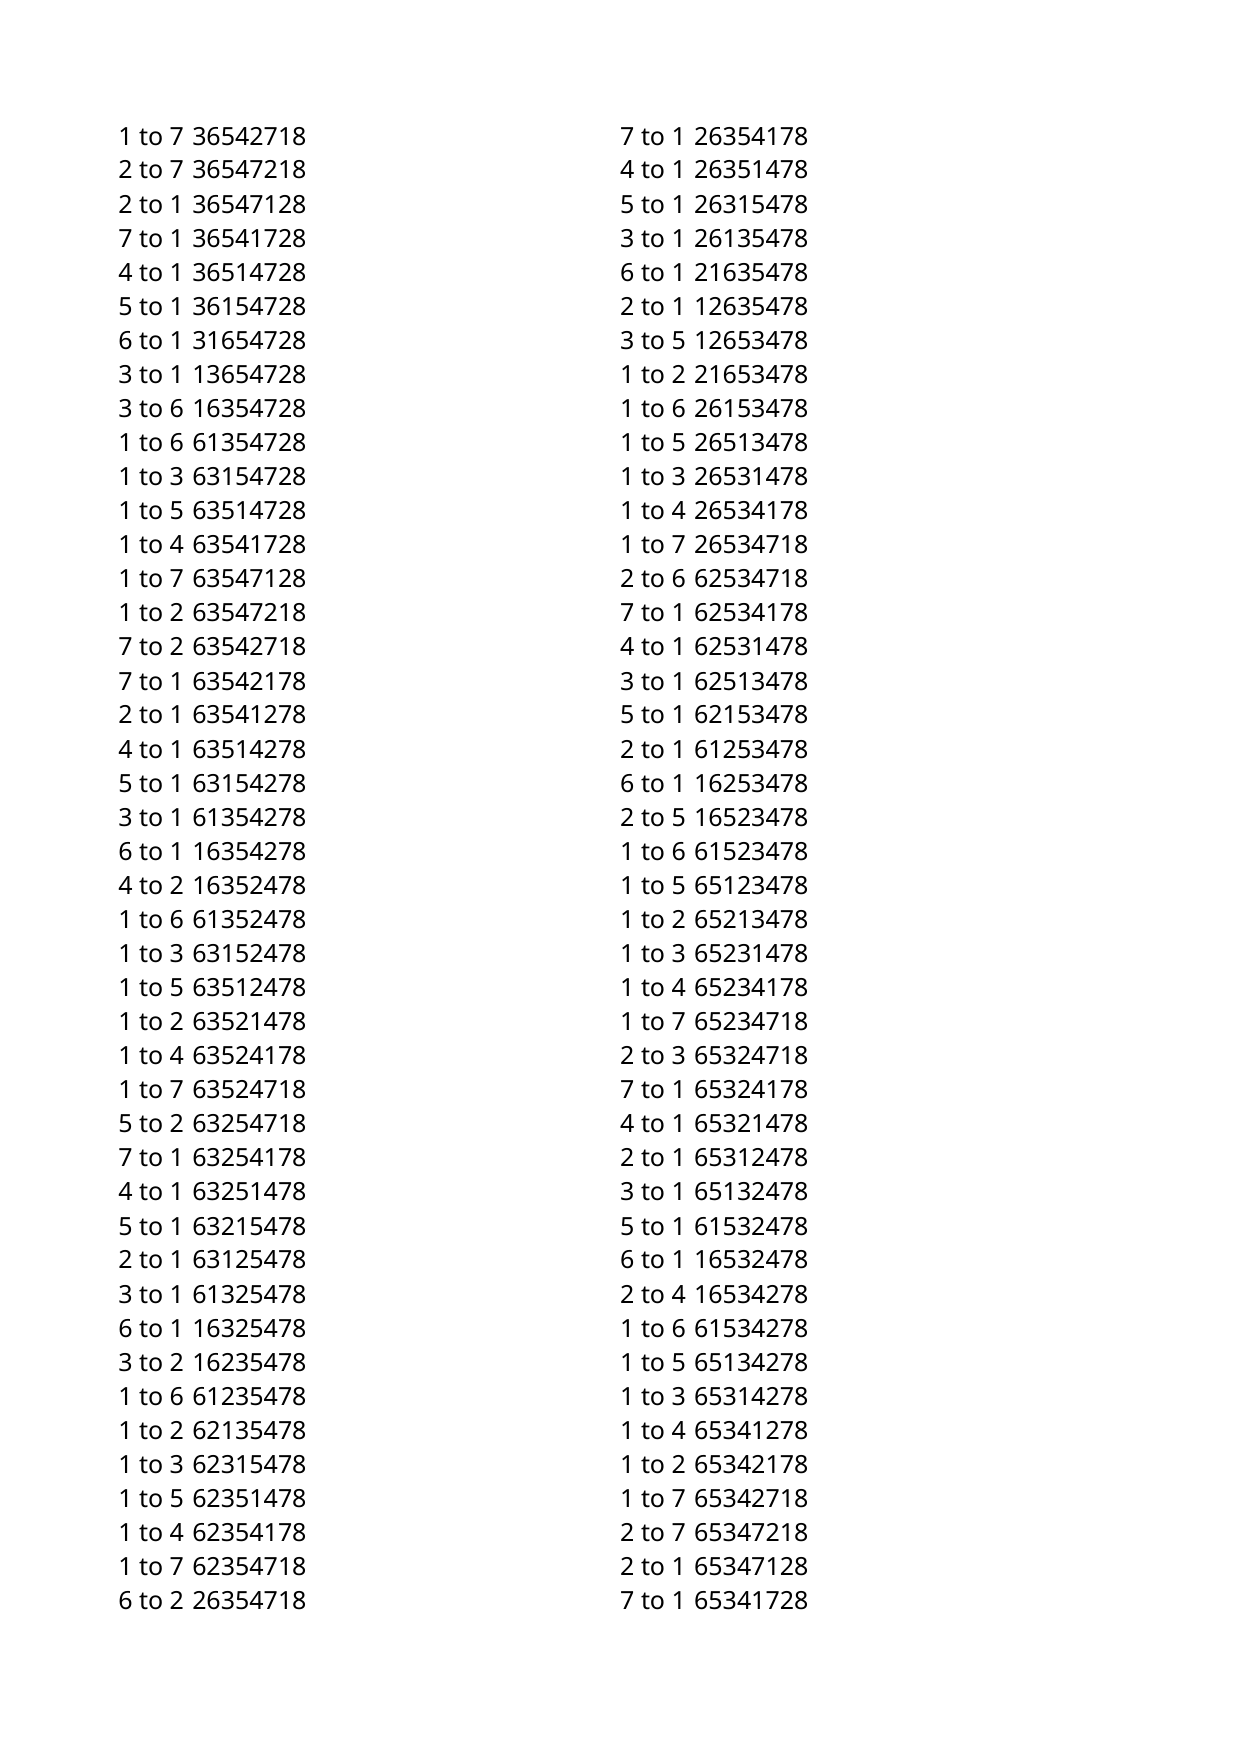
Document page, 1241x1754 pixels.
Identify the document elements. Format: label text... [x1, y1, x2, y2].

text 7 to 1 36541728 [118, 220, 620, 254]
text 2 to 1 63125478 [118, 1242, 620, 1276]
text 6 to 1 16532478 [620, 1242, 1122, 1276]
text 6 to 1 16325478 [118, 1310, 620, 1344]
text 1 to 4 63541728 [118, 527, 620, 561]
text 7 to 1 26354178 [620, 118, 1122, 152]
text 1 to 2 62135478 [118, 1412, 620, 1447]
text 4 to 1 62531478 [620, 629, 1122, 663]
text 3 to 1 61325478 [118, 1276, 620, 1310]
text 4 to 1 36514728 [118, 254, 620, 288]
text 3 to 2 16235478 [118, 1344, 620, 1378]
text 7 to 1 65341728 [620, 1583, 1122, 1617]
text 5 to 1 62153478 [620, 697, 1122, 731]
text 5 to 1 26315478 [620, 186, 1122, 220]
text 1 to 7 62354718 [118, 1549, 620, 1583]
text 1 to 5 63514728 [118, 493, 620, 527]
text 1 to 4 26534178 [620, 493, 1122, 527]
text 1 to 3 65314278 [620, 1378, 1122, 1412]
text 1 to 5 63512478 [118, 970, 620, 1004]
text 3 to 1 62513478 [620, 663, 1122, 697]
text 2 to 1 12635478 [620, 288, 1122, 322]
text 1 to 4 65341278 [620, 1412, 1122, 1447]
text 6 to 1 21635478 [620, 254, 1122, 288]
text 1 to 4 65234178 [620, 970, 1122, 1004]
text 1 to 6 61523478 [620, 833, 1122, 867]
text 1 to 6 61534278 [620, 1310, 1122, 1344]
text 4 to 1 63514278 [118, 731, 620, 765]
text 5 to 2 63254718 [118, 1106, 620, 1140]
text 4 to 2 16352478 [118, 867, 620, 902]
text 1 to 2 63547218 [118, 595, 620, 629]
text 5 to 1 63154278 [118, 765, 620, 799]
text 1 to 6 26153478 [620, 391, 1122, 425]
text 1 to 2 63521478 [118, 1004, 620, 1038]
text 3 to 5 12653478 [620, 322, 1122, 357]
text 3 to 1 65132478 [620, 1174, 1122, 1208]
text 5 to 1 61532478 [620, 1208, 1122, 1242]
text 6 to 1 16253478 [620, 765, 1122, 799]
text 6 to 1 16354278 [118, 833, 620, 867]
text 1 to 2 21653478 [620, 357, 1122, 391]
text 4 to 1 63251478 [118, 1174, 620, 1208]
text 1 to 3 65231478 [620, 936, 1122, 970]
text 1 to 2 65342178 [620, 1447, 1122, 1481]
text 2 to 1 65347128 [620, 1549, 1122, 1583]
text 1 to 6 61352478 [118, 902, 620, 936]
text 1 to 6 61235478 [118, 1378, 620, 1412]
text 1 to 5 62351478 [118, 1481, 620, 1515]
text 2 to 1 63541278 [118, 697, 620, 731]
text 1 to 3 63154728 [118, 459, 620, 493]
text 7 to 1 63254178 [118, 1140, 620, 1174]
text 3 to 1 13654728 [118, 357, 620, 391]
text 6 to 1 31654728 [118, 322, 620, 357]
text 6 to 2 26354718 [118, 1583, 620, 1617]
text 2 to 1 36547128 [118, 186, 620, 220]
text 1 to 4 63524178 [118, 1038, 620, 1072]
text 1 to 7 65342718 [620, 1481, 1122, 1515]
text 7 to 1 65324178 [620, 1072, 1122, 1106]
text 1 to 3 62315478 [118, 1447, 620, 1481]
text 1 to 7 36542718 [118, 118, 620, 152]
text 1 to 7 63524718 [118, 1072, 620, 1106]
text 2 to 4 16534278 [620, 1276, 1122, 1310]
text 3 to 1 26135478 [620, 220, 1122, 254]
text 5 to 1 36154728 [118, 288, 620, 322]
text 2 to 3 65324718 [620, 1038, 1122, 1072]
text 2 to 1 61253478 [620, 731, 1122, 765]
text 1 to 7 26534718 [620, 527, 1122, 561]
text 1 to 5 65134278 [620, 1344, 1122, 1378]
text 1 to 4 62354178 [118, 1515, 620, 1549]
text 1 to 6 61354728 [118, 425, 620, 459]
text 4 to 1 65321478 [620, 1106, 1122, 1140]
text 2 to 5 16523478 [620, 799, 1122, 833]
text 1 to 7 63547128 [118, 561, 620, 595]
text 2 to 7 36547218 [118, 152, 620, 186]
text 1 to 2 65213478 [620, 902, 1122, 936]
text 1 to 5 26513478 [620, 425, 1122, 459]
text 1 to 5 65123478 [620, 867, 1122, 902]
text 1 to 7 65234718 [620, 1004, 1122, 1038]
text 2 to 6 62534718 [620, 561, 1122, 595]
text 1 to 3 63152478 [118, 936, 620, 970]
text 7 to 1 63542178 [118, 663, 620, 697]
text 5 to 1 63215478 [118, 1208, 620, 1242]
text 4 to 1 26351478 [620, 152, 1122, 186]
text 2 to 1 65312478 [620, 1140, 1122, 1174]
text 7 to 1 62534178 [620, 595, 1122, 629]
text 7 to 2 63542718 [118, 629, 620, 663]
text 2 to 7 65347218 [620, 1515, 1122, 1549]
text 3 to 6 16354728 [118, 391, 620, 425]
text 1 to 3 26531478 [620, 459, 1122, 493]
text 3 to 1 61354278 [118, 799, 620, 833]
